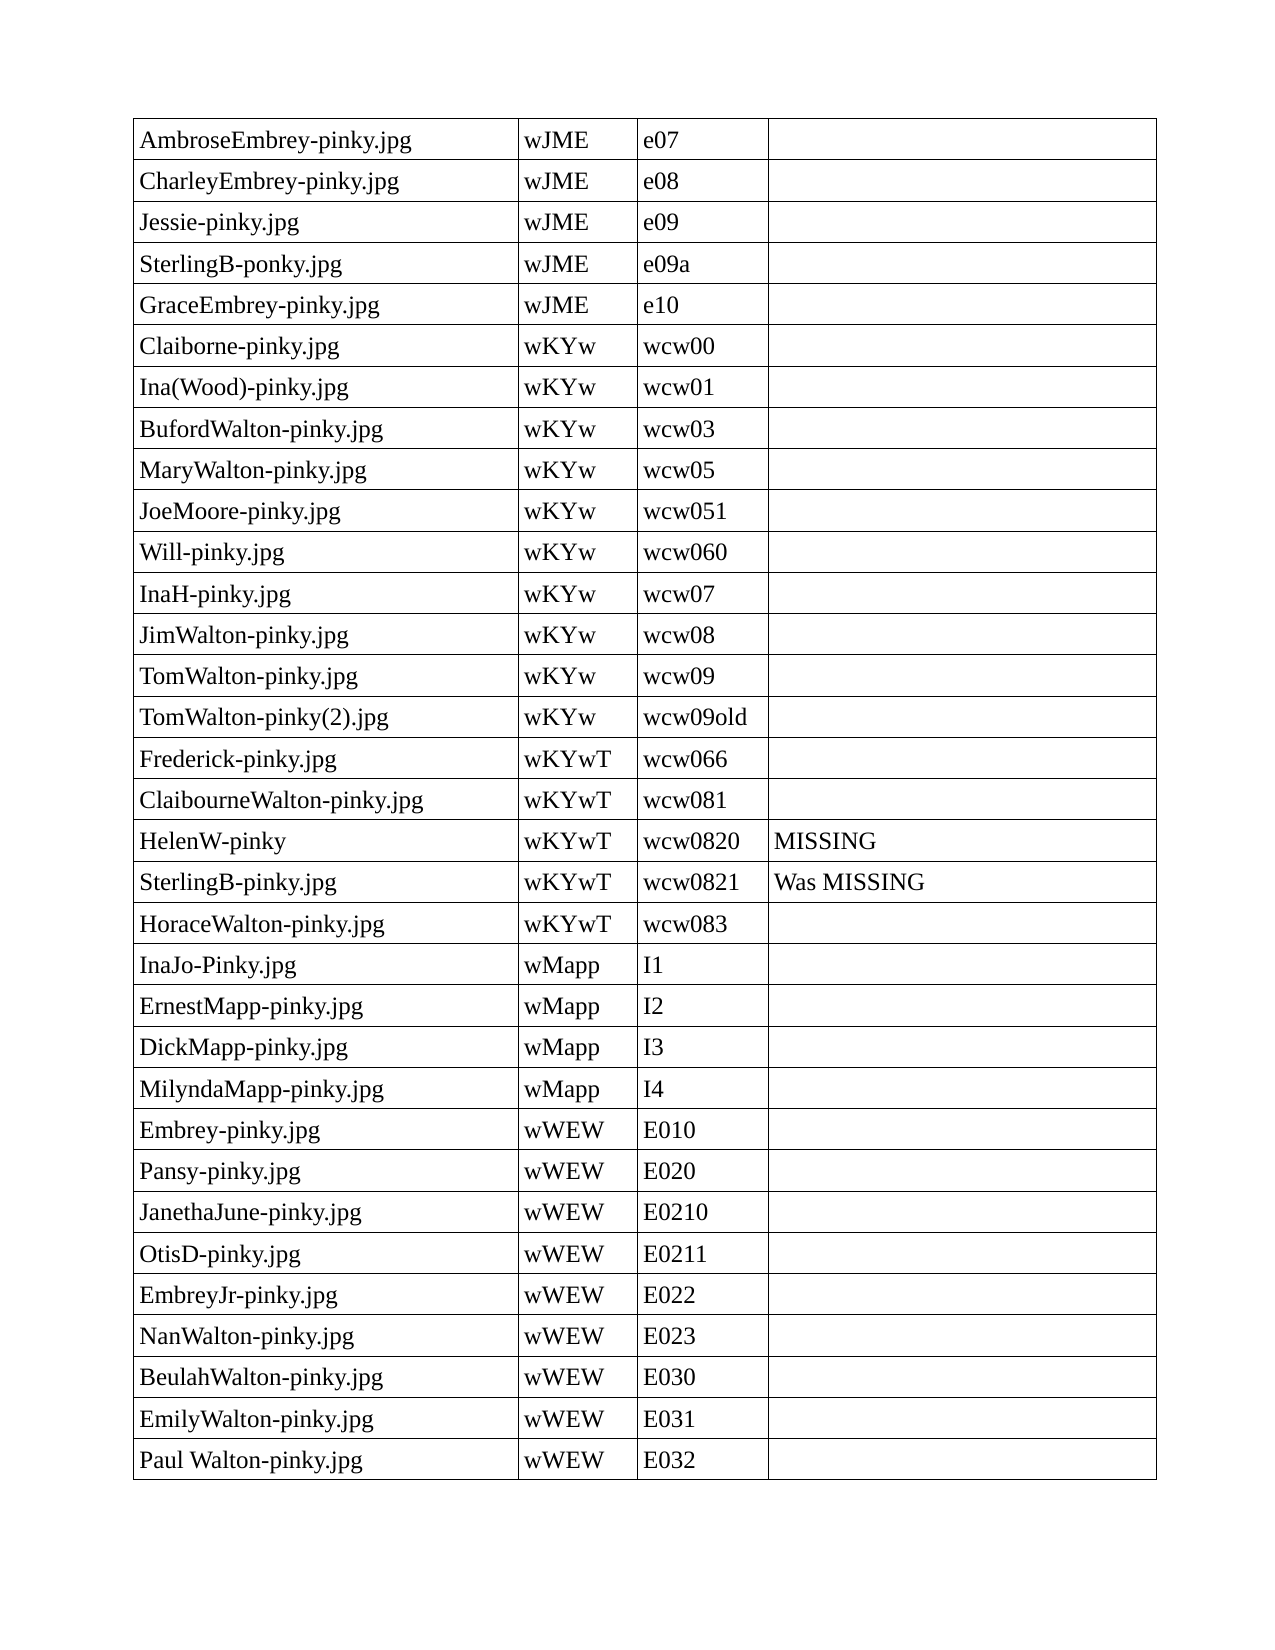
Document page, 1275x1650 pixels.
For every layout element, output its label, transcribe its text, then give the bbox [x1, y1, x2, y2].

table_cell wcw05 [638, 449, 768, 489]
table_cell wKYw [519, 449, 637, 489]
table_cell [769, 1398, 1156, 1438]
table_cell JimWalton-pinky.jpg [134, 614, 518, 654]
table_cell wWEW [519, 1233, 637, 1273]
table_cell [769, 284, 1156, 324]
table_cell [769, 1109, 1156, 1149]
table_cell e09a [638, 243, 768, 283]
table_cell wcw09 [638, 655, 768, 696]
table_cell MaryWalton-pinky.jpg [134, 449, 518, 489]
table_cell [769, 1315, 1156, 1356]
table_cell Embrey-pinky.jpg [134, 1109, 518, 1149]
table_cell [769, 1150, 1156, 1191]
table_cell wKYwT [519, 862, 637, 902]
table_cell E010 [638, 1109, 768, 1149]
table_cell wcw09old [638, 697, 768, 737]
table_cell BufordWalton-pinky.jpg [134, 408, 518, 448]
table_cell wWEW [519, 1398, 637, 1438]
table_cell BeulahWalton-pinky.jpg [134, 1357, 518, 1397]
table_cell TomWalton-pinky.jpg [134, 655, 518, 696]
table_cell [769, 160, 1156, 201]
table_cell EmilyWalton-pinky.jpg [134, 1398, 518, 1438]
table_cell [769, 119, 1156, 159]
table_cell [769, 1357, 1156, 1397]
table_cell CharleyEmbrey-pinky.jpg [134, 160, 518, 201]
table_cell E0210 [638, 1192, 768, 1232]
table_cell wJME [519, 284, 637, 324]
table_cell E032 [638, 1439, 768, 1479]
table_cell [769, 1439, 1156, 1479]
table_cell E020 [638, 1150, 768, 1191]
table_cell wWEW [519, 1274, 637, 1314]
table_cell TomWalton-pinky(2).jpg [134, 697, 518, 737]
table_cell SterlingB-pinky.jpg [134, 862, 518, 902]
table_cell GraceEmbrey-pinky.jpg [134, 284, 518, 324]
table_cell Claiborne-pinky.jpg [134, 325, 518, 366]
table_cell [769, 903, 1156, 943]
table_cell JoeMoore-pinky.jpg [134, 490, 518, 531]
table_cell wcw01 [638, 367, 768, 407]
table_cell [769, 202, 1156, 242]
table_cell wJME [519, 202, 637, 242]
table_cell wcw051 [638, 490, 768, 531]
table_cell wKYw [519, 697, 637, 737]
table_cell wMapp [519, 985, 637, 1026]
table_cell Ina(Wood)-pinky.jpg [134, 367, 518, 407]
table_cell [769, 697, 1156, 737]
table_cell wcw00 [638, 325, 768, 366]
table_cell [769, 367, 1156, 407]
table_cell AmbroseEmbrey-pinky.jpg [134, 119, 518, 159]
table_cell HelenW-pinky [134, 820, 518, 861]
table_cell E022 [638, 1274, 768, 1314]
table_cell wWEW [519, 1315, 637, 1356]
table_cell InaH-pinky.jpg [134, 573, 518, 613]
table_cell [769, 573, 1156, 613]
table_cell e08 [638, 160, 768, 201]
table_cell wKYw [519, 367, 637, 407]
table_cell Paul Walton-pinky.jpg [134, 1439, 518, 1479]
table_cell E0211 [638, 1233, 768, 1273]
table_cell e07 [638, 119, 768, 159]
table_cell wJME [519, 160, 637, 201]
table_cell [769, 614, 1156, 654]
table_cell wKYwT [519, 903, 637, 943]
table_cell wKYw [519, 614, 637, 654]
table_cell wcw03 [638, 408, 768, 448]
table_cell MilyndaMapp-pinky.jpg [134, 1068, 518, 1108]
table_cell [769, 490, 1156, 531]
table_cell DickMapp-pinky.jpg [134, 1027, 518, 1067]
table_cell wKYw [519, 655, 637, 696]
table_cell E023 [638, 1315, 768, 1356]
table_cell [769, 325, 1156, 366]
table_cell Was MISSING [769, 862, 1156, 902]
table_cell [769, 408, 1156, 448]
table_cell wKYwT [519, 820, 637, 861]
table_cell wWEW [519, 1150, 637, 1191]
table_cell InaJo-Pinky.jpg [134, 944, 518, 984]
table_cell JanethaJune-pinky.jpg [134, 1192, 518, 1232]
table_cell wMapp [519, 1027, 637, 1067]
table_cell wcw066 [638, 738, 768, 778]
table_cell wMapp [519, 1068, 637, 1108]
table_cell [769, 1192, 1156, 1232]
table_cell wWEW [519, 1357, 637, 1397]
table_cell [769, 1027, 1156, 1067]
table_cell [769, 779, 1156, 819]
table_cell wKYw [519, 532, 637, 572]
table_cell NanWalton-pinky.jpg [134, 1315, 518, 1356]
table_cell wKYw [519, 408, 637, 448]
table_cell [769, 532, 1156, 572]
table_cell wcw0820 [638, 820, 768, 861]
table_cell [769, 449, 1156, 489]
table_cell E030 [638, 1357, 768, 1397]
table_cell wWEW [519, 1439, 637, 1479]
table_cell I3 [638, 1027, 768, 1067]
table_cell [769, 1274, 1156, 1314]
table_cell wWEW [519, 1192, 637, 1232]
table_cell wcw060 [638, 532, 768, 572]
table_cell Jessie-pinky.jpg [134, 202, 518, 242]
table_cell [769, 1233, 1156, 1273]
table_cell wWEW [519, 1109, 637, 1149]
table_cell EmbreyJr-pinky.jpg [134, 1274, 518, 1314]
table_cell [769, 985, 1156, 1026]
table_cell OtisD-pinky.jpg [134, 1233, 518, 1273]
table_cell [769, 738, 1156, 778]
table_cell wJME [519, 119, 637, 159]
table_cell wcw081 [638, 779, 768, 819]
table_cell [769, 1068, 1156, 1108]
table_cell e10 [638, 284, 768, 324]
table_cell wcw0821 [638, 862, 768, 902]
table_cell [769, 944, 1156, 984]
table_cell MISSING [769, 820, 1156, 861]
table_cell E031 [638, 1398, 768, 1438]
table_cell wKYw [519, 325, 637, 366]
table_cell Pansy-pinky.jpg [134, 1150, 518, 1191]
table_cell ClaibourneWalton-pinky.jpg [134, 779, 518, 819]
table_cell I2 [638, 985, 768, 1026]
table_cell Will-pinky.jpg [134, 532, 518, 572]
table_cell HoraceWalton-pinky.jpg [134, 903, 518, 943]
table_cell wKYw [519, 573, 637, 613]
table_cell wcw083 [638, 903, 768, 943]
table_cell Frederick-pinky.jpg [134, 738, 518, 778]
table_cell wJME [519, 243, 637, 283]
table_cell [769, 243, 1156, 283]
table_cell wMapp [519, 944, 637, 984]
table_cell e09 [638, 202, 768, 242]
table_cell SterlingB-ponky.jpg [134, 243, 518, 283]
table_cell wKYw [519, 490, 637, 531]
table_cell [769, 655, 1156, 696]
table_cell wKYwT [519, 738, 637, 778]
table_cell I1 [638, 944, 768, 984]
table_cell wcw07 [638, 573, 768, 613]
table_cell wcw08 [638, 614, 768, 654]
table_cell I4 [638, 1068, 768, 1108]
table_cell wKYwT [519, 779, 637, 819]
table_cell ErnestMapp-pinky.jpg [134, 985, 518, 1026]
